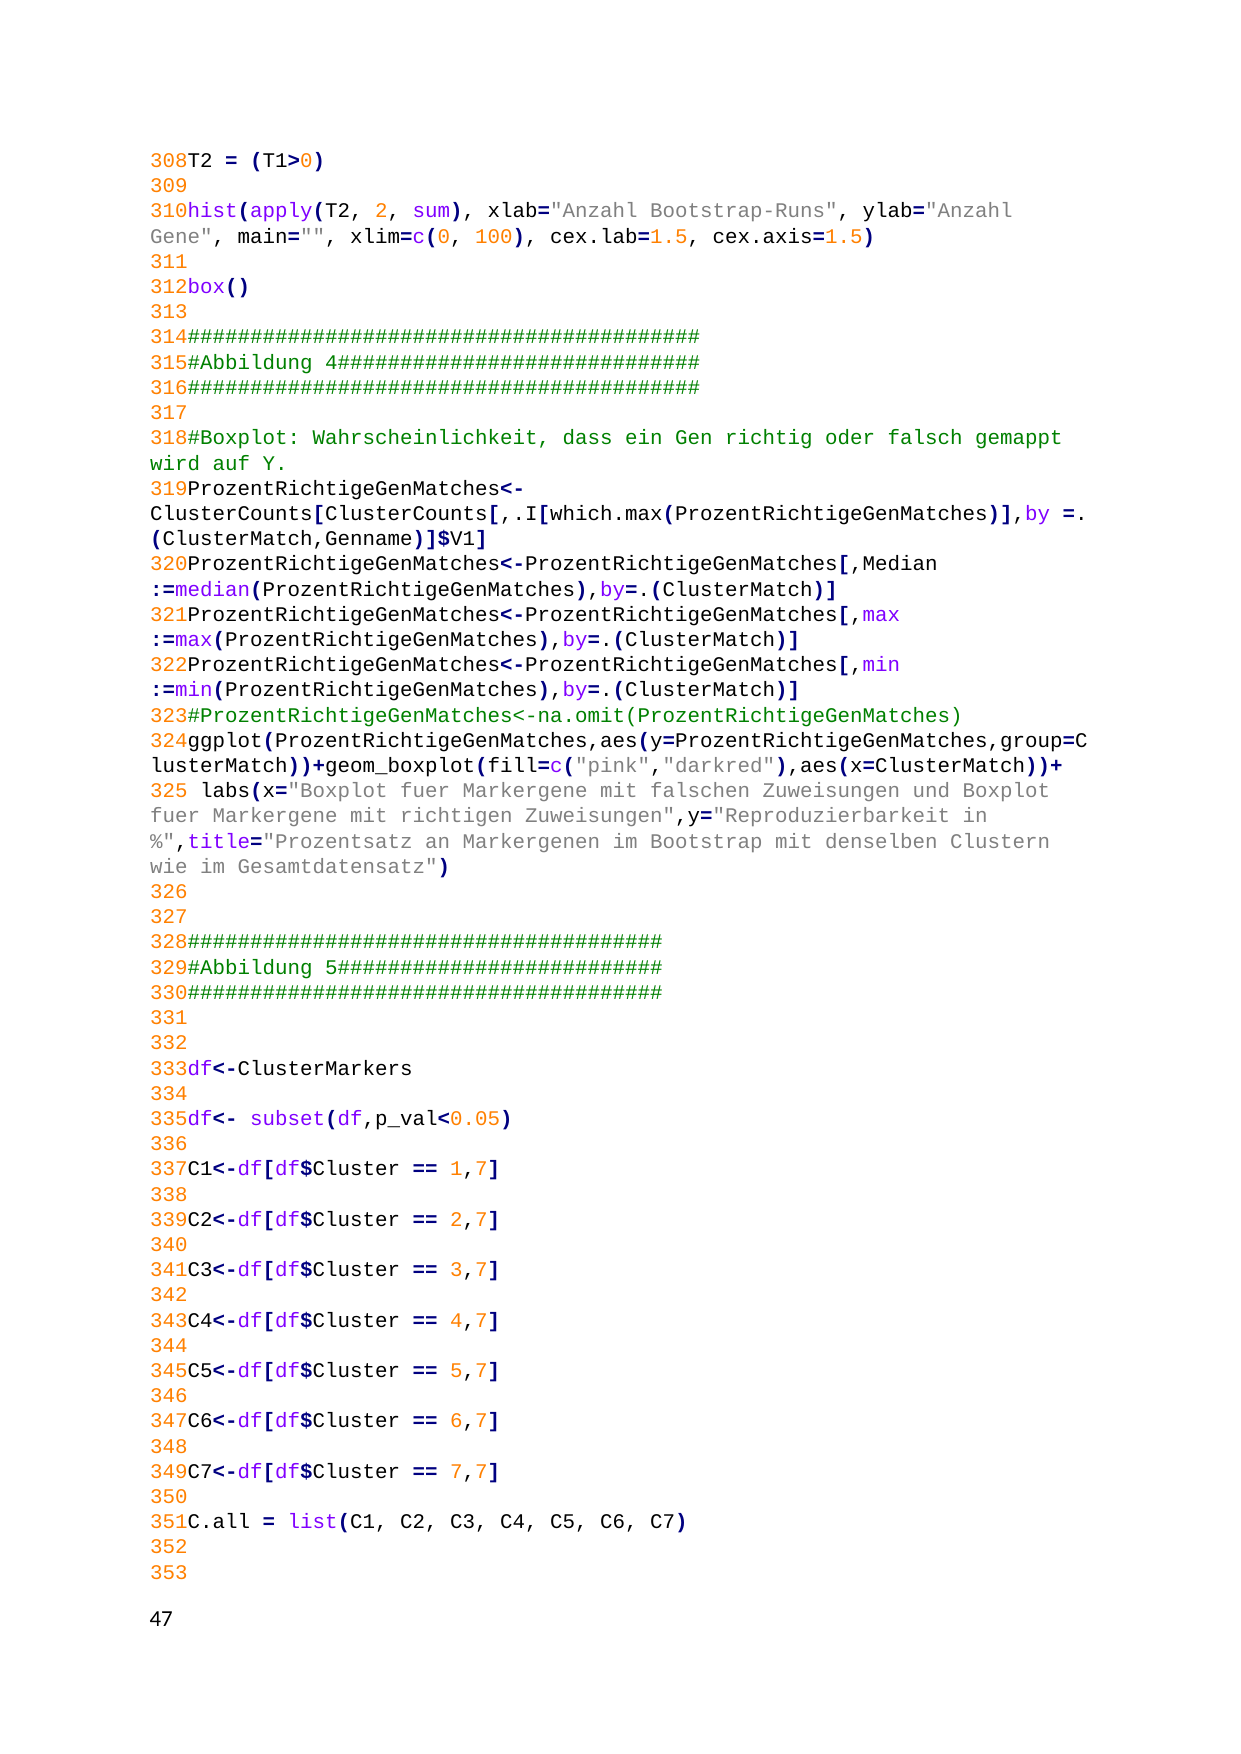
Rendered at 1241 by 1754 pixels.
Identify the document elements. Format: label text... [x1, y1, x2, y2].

text 308T2 = (T1>0) 309 310hist(apply(T2, 2, sum), xlab="Anzahl Bootstrap-Runs", ylab="Anzahl Gene", main="", xlim=c(0, 100), cex.lab=1.5, cex.axis=1.5) 311 312box() 313 314######################################### 315#Abbildung 4############################# 316######################################### 317 318#Boxplot: Wahrscheinlichkeit, dass ein Gen richtig oder falsch gemappt wird auf Y. 319ProzentRichtigeGenMatches<-ClusterCounts[ClusterCounts[,.I[which.max(ProzentRichtigeGenMatches)],by =.(ClusterMatch,Genname)]$V1] 320ProzentRichtigeGenMatches<-ProzentRichtigeGenMatches[,Median :=median(ProzentRichtigeGenMatches),by=.(ClusterMatch)] 321ProzentRichtigeGenMatches<-ProzentRichtigeGenMatches[,max :=max(ProzentRichtigeGenMatches),by=.(ClusterMatch)] 322ProzentRichtigeGenMatches<-ProzentRichtigeGenMatches[,min :=min(ProzentRichtigeGenMatches),by=.(ClusterMatch)] 323#ProzentRichtigeGenMatches<-na.omit(ProzentRichtigeGenMatches) 324ggplot(ProzentRichtigeGenMatches,aes(y=ProzentRichtigeGenMatches,group=ClusterMatch))+geom_boxplot(fill=c("pink","darkred"),aes(x=ClusterMatch))+ 325 labs(x="Boxplot fuer Markergene mit falschen Zuweisungen und Boxplot fuer Markergene mit richtigen Zuweisungen",y="Reproduzierbarkeit in %",title="Prozentsatz an Markergenen im Bootstrap mit denselben Clustern wie im Gesamtdatensatz") 326 327 328###################################### 329#Abbildung 5########################## 330###################################### 331 332 333df<-ClusterMarkers 334 335df<- subset(df,p_val<0.05) 336 337C1<-df[df$Cluster == 1,7] 338 339C2<-df[df$Cluster == 2,7] 340 341C3<-df[df$Cluster == 3,7] 342 343C4<-df[df$Cluster == 4,7] 344 345C5<-df[df$Cluster == 5,7] 346 347C6<-df[df$Cluster == 6,7] 348 349C7<-df[df$Cluster == 7,7] 350 351C.all = list(C1, C2, C3, C4, C5, C6, C7) 352 353 [150, 150, 1090, 1585]
